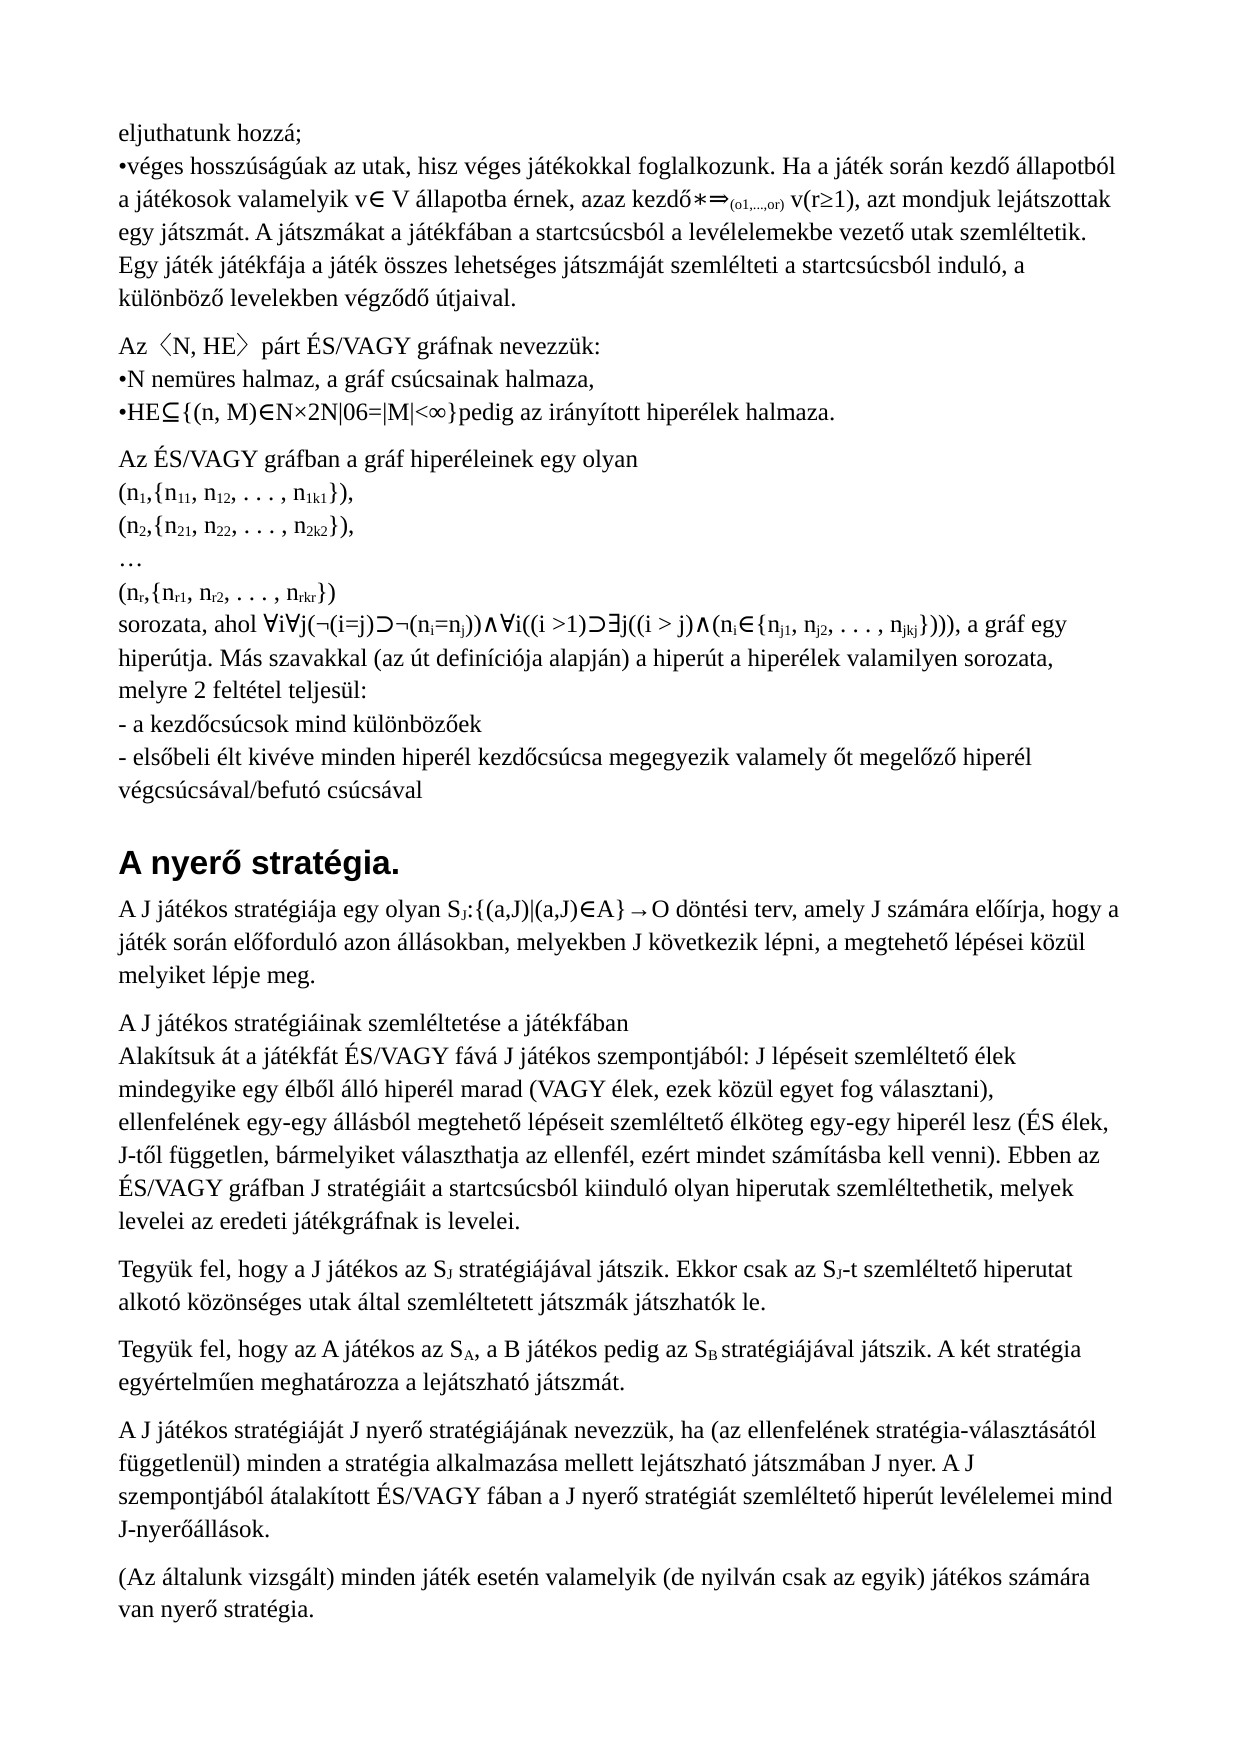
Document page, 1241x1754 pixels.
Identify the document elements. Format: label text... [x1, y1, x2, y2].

text Az ÉS/VAGY gráfban a gráf hiperéleinek egy olyan (n1,{n11, n12, . . . , n1k1}), (n2,{n21, n22, . . . , n2k2}), … (nr,{nr1, nr2, . . . , nrkr}) sorozata, ahol ∀i∀j(¬(i=j)⊃¬(ni=nj))∧∀i((i >1)⊃∃j((i > j)∧(ni∈{nj1, nj2, . . . , njkj}))), a gráf egy hiperútja. Más szavakkal (az út definíciója alapján) a hiperút a hiperélek valamilyen sorozata, melyre 2 feltétel teljesül: - a kezdőcsúcsok mind különbözőek - elsőbeli élt kivéve minden hiperél kezdőcsúcsa megegyezik valamely őt megelőző hiperél végcsúcsával/befutó csúcsával [118, 444, 1122, 803]
text Tegyük fel, hogy az A játékos az SA, a B játékos pedig az SB stratégiájával játszik. A két stratégia egyértelműen meghatározza a lejátszható játszmát. [118, 1334, 1122, 1396]
text eljuthatunk hozzá; •véges hosszúságúak az utak, hisz véges játékokkal foglalkozunk. Ha a játék során kezdő állapotból a játékosok valamelyik v∈ V állapotba érnek, azaz kezdő∗⇒(o1,...,or) v(r≥1), azt mondjuk lejátszottak egy játszmát. A játszmákat a játékfában a startcsúcsból a levélelemekbe vezető utak szemléltetik. Egy játék játékfája a játék összes lehetséges játszmáját szemlélteti a startcsúcsból induló, a különböző levelekben végződő útjaival. [118, 118, 1122, 312]
text A J játékos stratégiáinak szemléltetése a játékfában Alakítsuk át a játékfát ÉS/VAGY fává J játékos szempontjából: J lépéseit szemléltető élek mindegyike egy élből álló hiperél marad (VAGY élek, ezek közül egyet fog választani), ellenfelének egy-egy állásból megtehető lépéseit szemléltető élköteg egy-egy hiperél lesz (ÉS élek, J-től független, bármelyiket választhatja az ellenfél, ezért mindet számításba kell venni). Ebben az ÉS/VAGY gráfban J stratégiáit a startcsúcsból kiinduló olyan hiperutak szemléltethetik, melyek levelei az eredeti játékgráfnak is levelei. [118, 1008, 1122, 1235]
text Az〈N, HE〉párt ÉS/VAGY gráfnak nevezzük: •N nemüres halmaz, a gráf csúcsainak halmaza, •HE⊆{(n, M)∈N×2N|06=|M|<∞}pedig az irányított hiperélek halmaza. [118, 331, 1122, 426]
text A J játékos stratégiáját J nyerő stratégiájának nevezzük, ha (az ellenfelének stratégia-választásától függetlenül) minden a stratégia alkalmazása mellett lejátszható játszmában J nyer. A J szempontjából átalakított ÉS/VAGY fában a J nyerő stratégiát szemléltető hiperút levélelemei mind J-nyerőállások. [118, 1415, 1122, 1543]
text A J játékos stratégiája egy olyan SJ:{(a,J)|(a,J)∈A}→O döntési terv, amely J számára előírja, hogy a játék során előforduló azon állásokban, melyekben J következik lépni, a megtehető lépései közül melyiket lépje meg. [118, 894, 1122, 989]
text Tegyük fel, hogy a J játékos az SJ stratégiájával játszik. Ekkor csak az SJ-t szemléltető hiperutat alkotó közönséges utak által szemléltetett játszmák játszhatók le. [118, 1254, 1122, 1315]
subtitle A nyerő stratégia. [118, 843, 1122, 882]
text (Az általunk vizsgált) minden játék esetén valamelyik (de nyilván csak az egyik) játékos számára van nyerő stratégia. [118, 1562, 1122, 1623]
